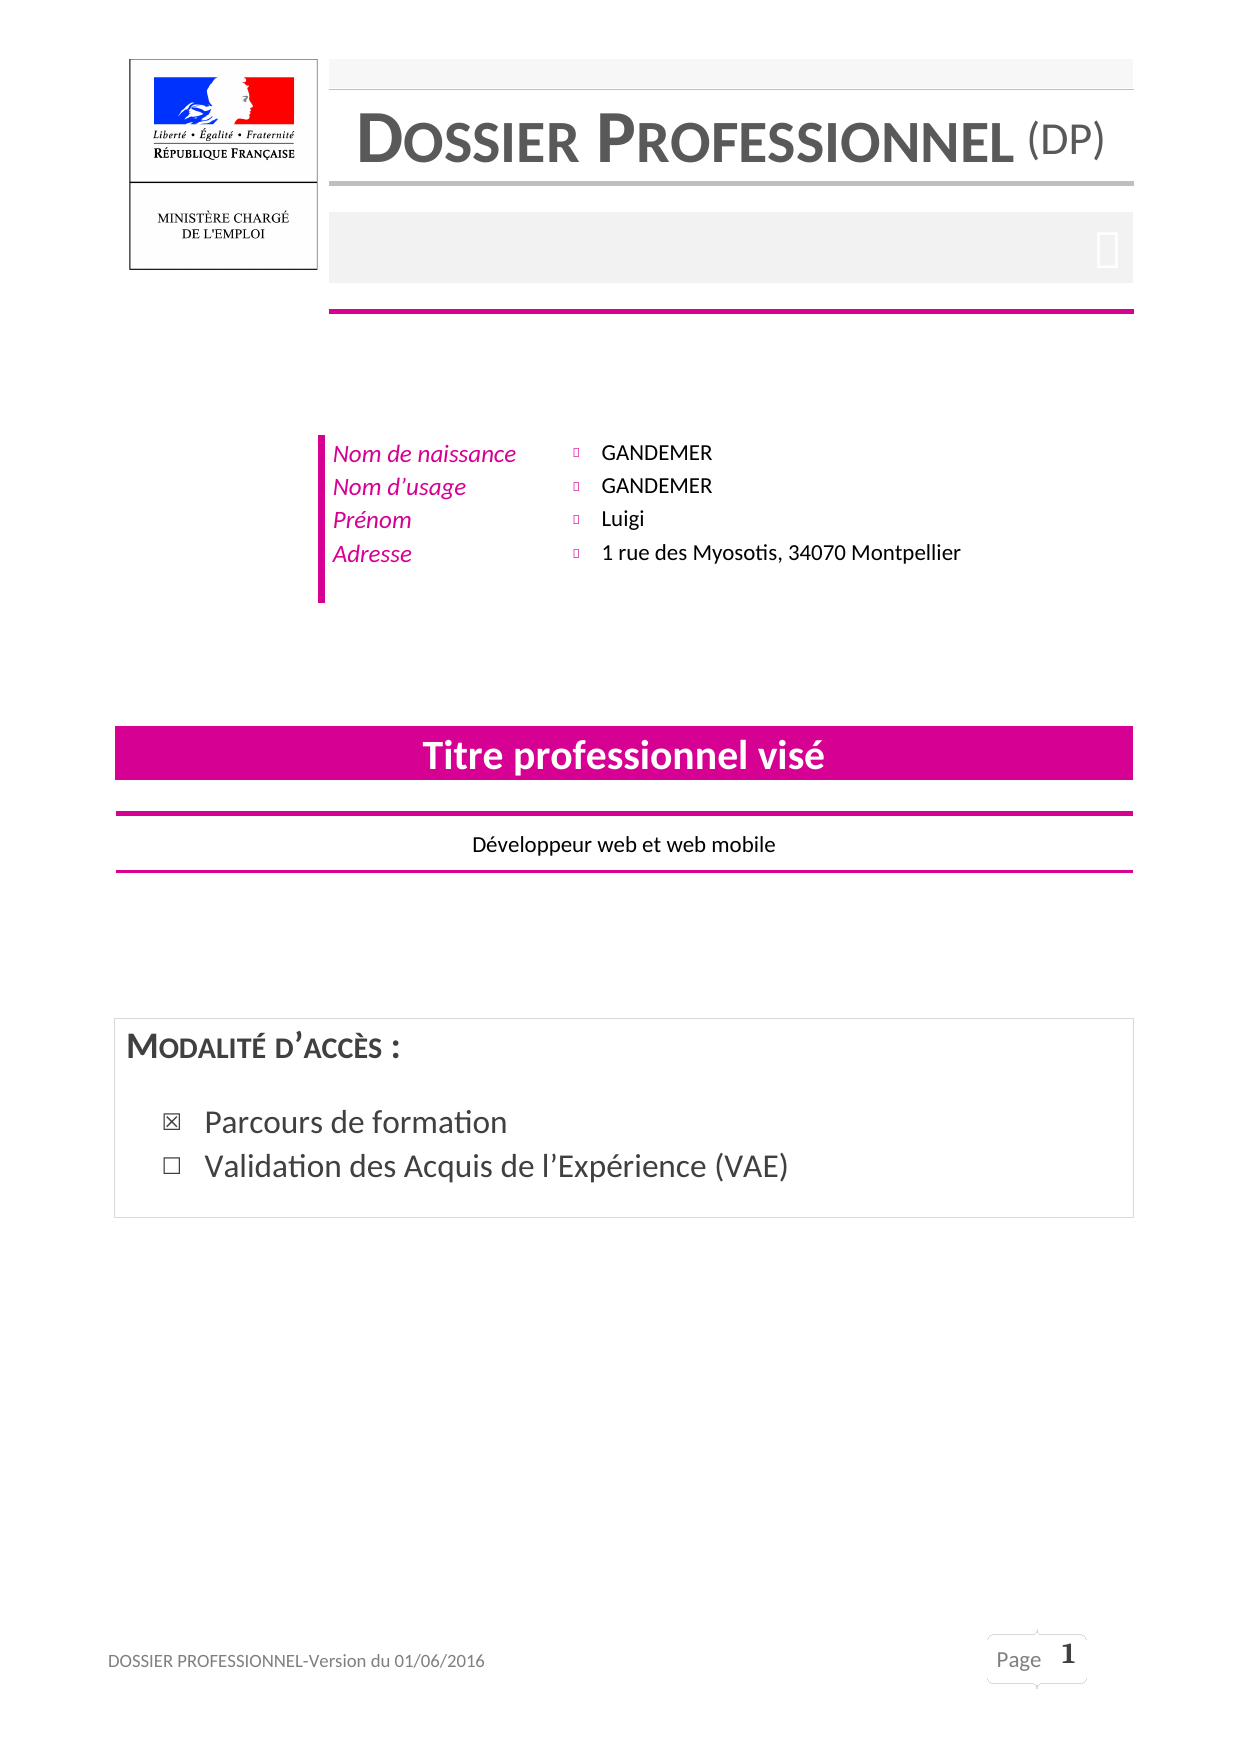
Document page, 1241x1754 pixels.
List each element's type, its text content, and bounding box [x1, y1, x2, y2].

table_cell Modalité d’accès : [115, 1019, 1133, 1067]
table_cell [566, 569, 590, 603]
table_cell  [566, 502, 590, 535]
table_header [566, 404, 590, 435]
table_cell  [566, 468, 590, 502]
table_cell 1 rue des Myosotis, 34070 Montpellier [590, 535, 1133, 603]
table_cell [115, 1186, 1133, 1217]
table_cell  [566, 435, 590, 468]
table_cell ☐ [115, 1142, 193, 1186]
table_cell [115, 1068, 1133, 1098]
table_cell GANDEMER [590, 435, 1133, 468]
table_cell Nom d’usage [325, 468, 566, 502]
table_header Titre professionnel visé [115, 726, 1133, 780]
table_cell Nom de naissance [325, 435, 566, 468]
table_cell Prénom [325, 502, 566, 535]
table_cell [325, 569, 566, 603]
table_cell Parcours de formation [193, 1098, 1133, 1142]
table_header [321, 404, 566, 435]
picture [129, 59, 318, 270]
table_cell ☒ [115, 1098, 193, 1142]
table_cell [115, 871, 1133, 1018]
text 1 [1048, 1637, 1089, 1670]
table_cell  [566, 535, 590, 568]
table_cell GANDEMER [590, 468, 1133, 502]
table_cell Développeur web et web mobile [115, 812, 1133, 870]
table_cell Adresse [325, 535, 566, 568]
table_header [590, 404, 1133, 435]
table_cell Validation des Acquis de l’Expérience (VAE) [193, 1142, 1133, 1186]
table_cell [115, 780, 1133, 811]
table_cell Luigi [590, 502, 1133, 535]
